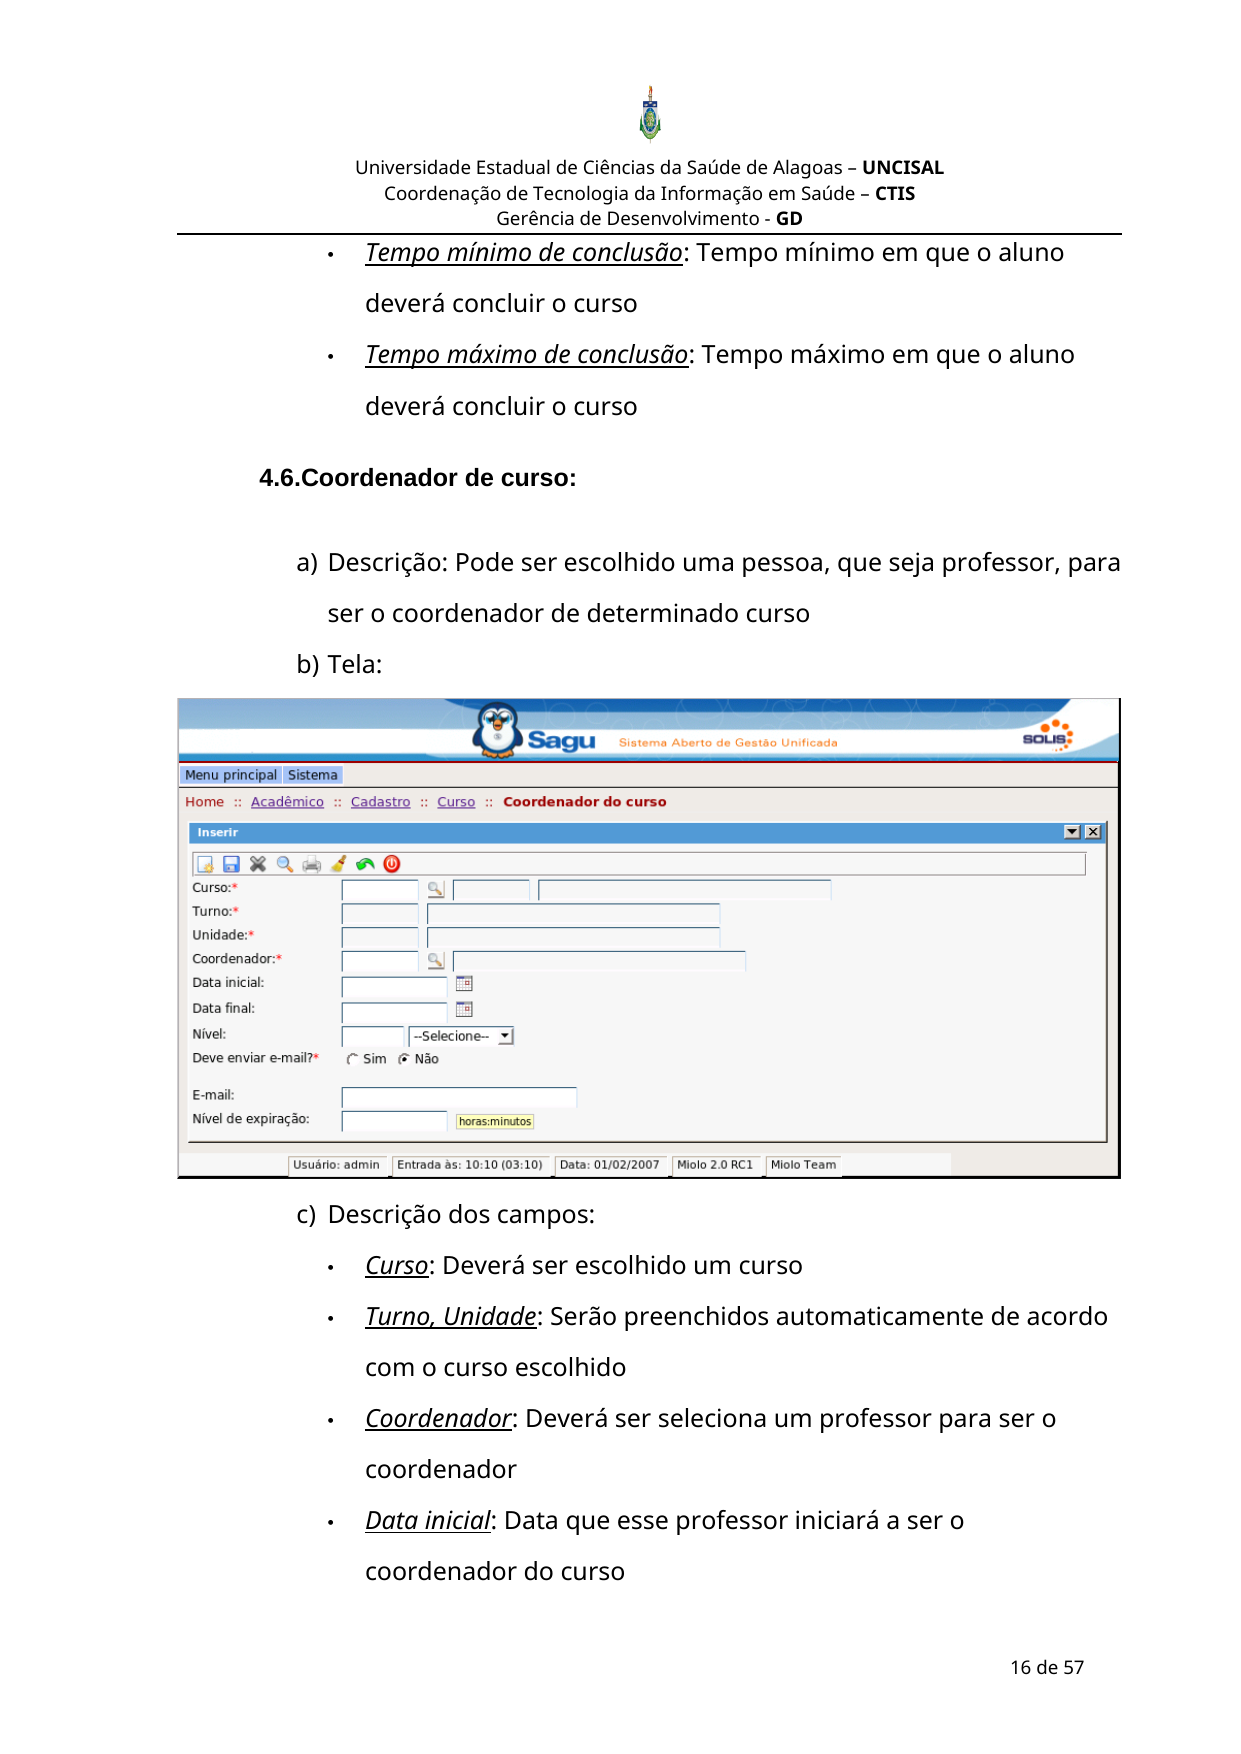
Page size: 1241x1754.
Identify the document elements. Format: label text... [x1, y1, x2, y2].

list Tempo máximo de conclusão: Tempo máximo em que o aluno deverá concluir o curso [327, 337, 1122, 422]
list Data inicial: Data que esse professor iniciará a ser o coordenador do curso [327, 1503, 1122, 1588]
list Descrição dos campos: [290, 1180, 1122, 1231]
picture [638, 82, 662, 146]
list Descrição: Pode ser escolhido uma pessoa, que seja professor, para ser o coordenador de determinado curso [290, 545, 1122, 630]
list Tempo mínimo de conclusão: Tempo mínimo em que o aluno deverá concluir o curso [327, 235, 1122, 320]
list Coordenador: Deverá ser seleciona um professor para ser o coordenador [327, 1401, 1122, 1486]
list Curso: Deverá ser escolhido um curso [327, 1248, 1122, 1282]
list Tela: [290, 647, 1122, 681]
subtitle Coordenador de curso: [252, 464, 1122, 492]
picture [177, 698, 1122, 1180]
list Turno, Unidade: Serão preenchidos automaticamente de acordo com o curso escolhido [327, 1299, 1122, 1384]
